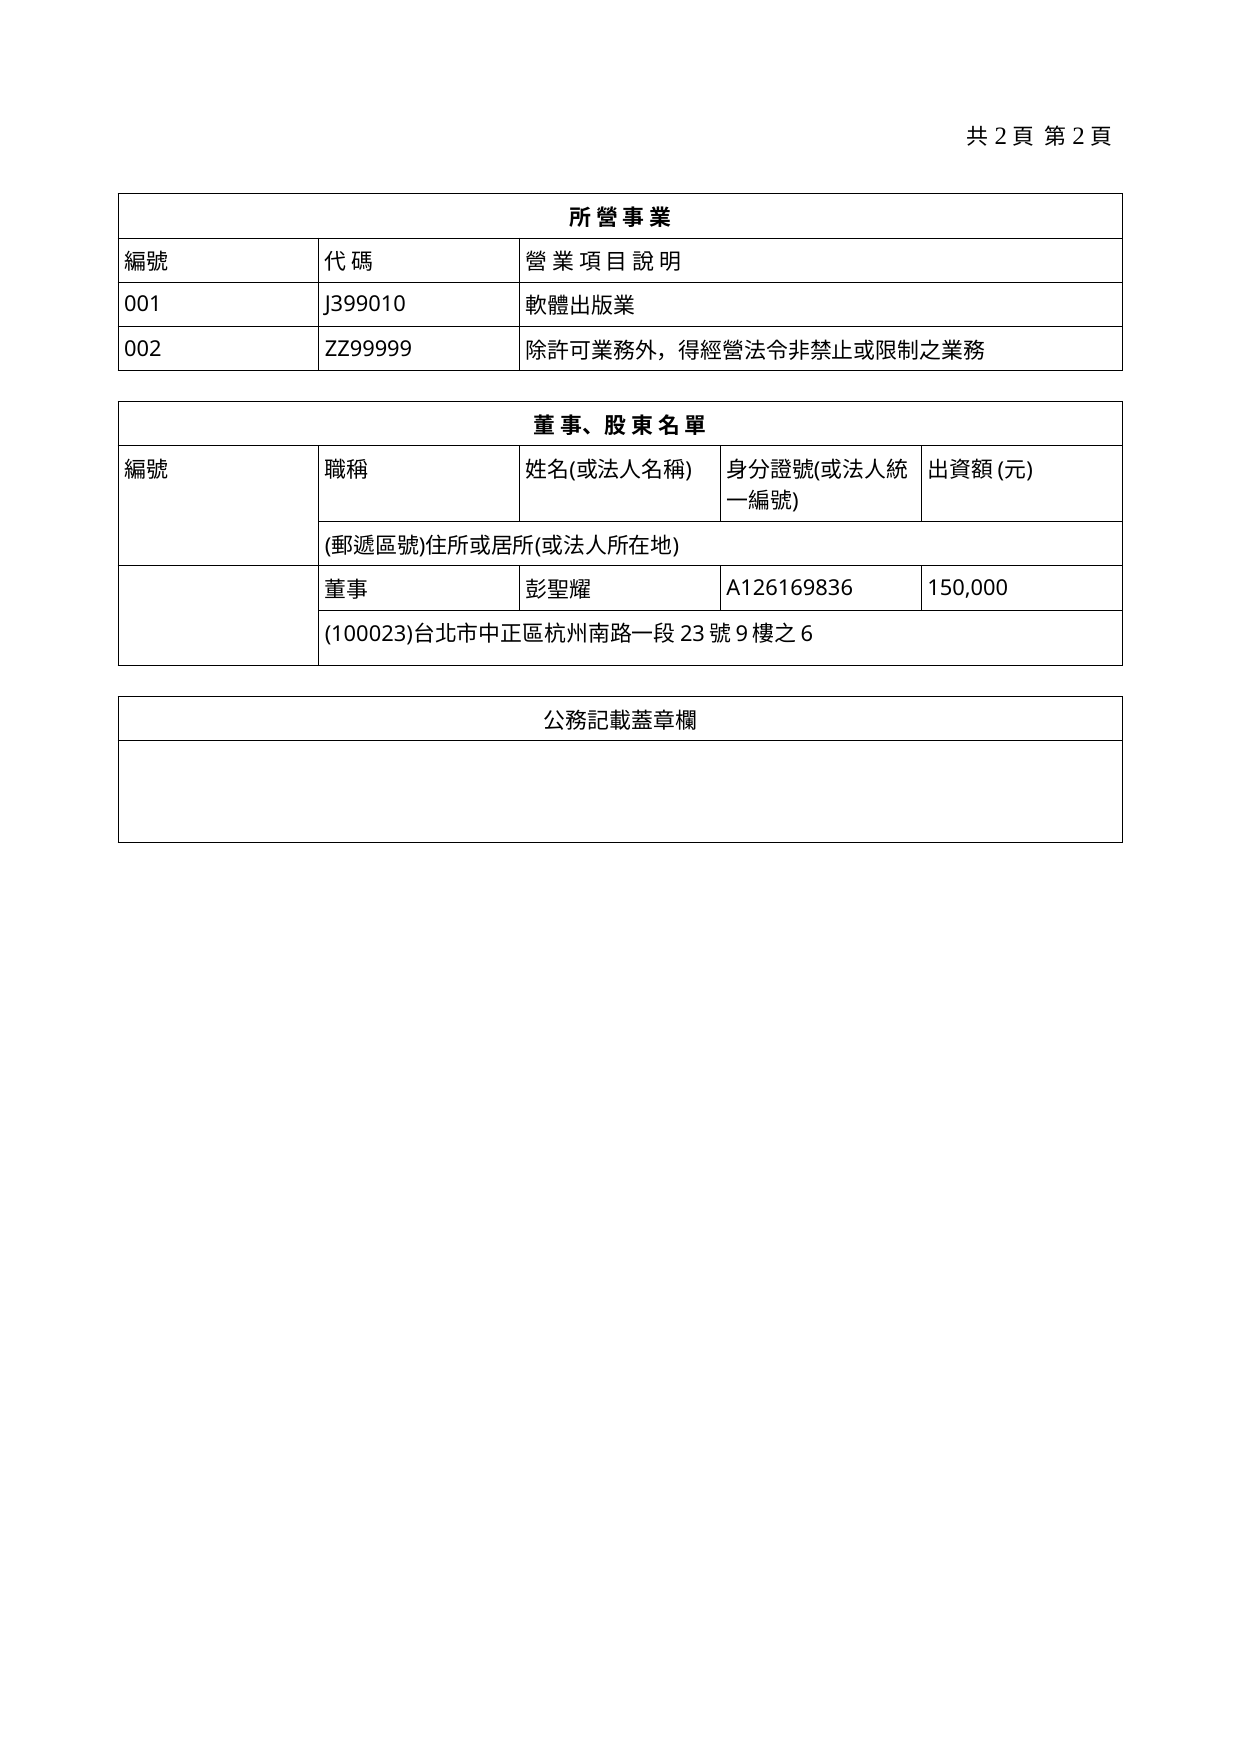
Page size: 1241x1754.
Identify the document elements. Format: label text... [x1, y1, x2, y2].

table_cell (郵遞區號)住所或居所(或法人所在地) [319, 522, 1122, 565]
table_header 所 營 事 業 [119, 194, 1122, 237]
table_cell [119, 741, 1122, 842]
table_cell 除許可業務外，得經營法令非禁止或限制之業務 [520, 327, 1122, 370]
table_cell [119, 566, 318, 665]
table_header 公務記載蓋章欄 [119, 697, 1122, 740]
table_cell 代 碼 [319, 239, 519, 282]
table_cell 彭聖耀 [520, 566, 720, 609]
table_cell 姓名(或法人名稱) [520, 446, 720, 521]
table_cell 002 [119, 327, 318, 370]
table_cell 董事 [319, 566, 519, 609]
table_cell 軟體出版業 [520, 283, 1122, 326]
table_header 董 事、股 東 名 單 [119, 402, 1122, 445]
table_cell (100023)台北市中正區杭州南路一段23號9樓之6 [319, 611, 1122, 665]
table_cell J399010 [319, 283, 519, 326]
table_cell 職稱 [319, 446, 519, 521]
table_cell 150,000 [922, 566, 1122, 609]
table_cell 001 [119, 283, 318, 326]
table_cell ZZ99999 [319, 327, 519, 370]
table_cell 身分證號(或法人統一編號) [721, 446, 921, 521]
table_cell 出資額 (元) [922, 446, 1122, 521]
table_cell 營 業 項 目 說 明 [520, 239, 1122, 282]
table_cell 編號 [119, 239, 318, 282]
table_cell 編號 [119, 446, 318, 565]
table_cell A126169836 [721, 566, 921, 609]
